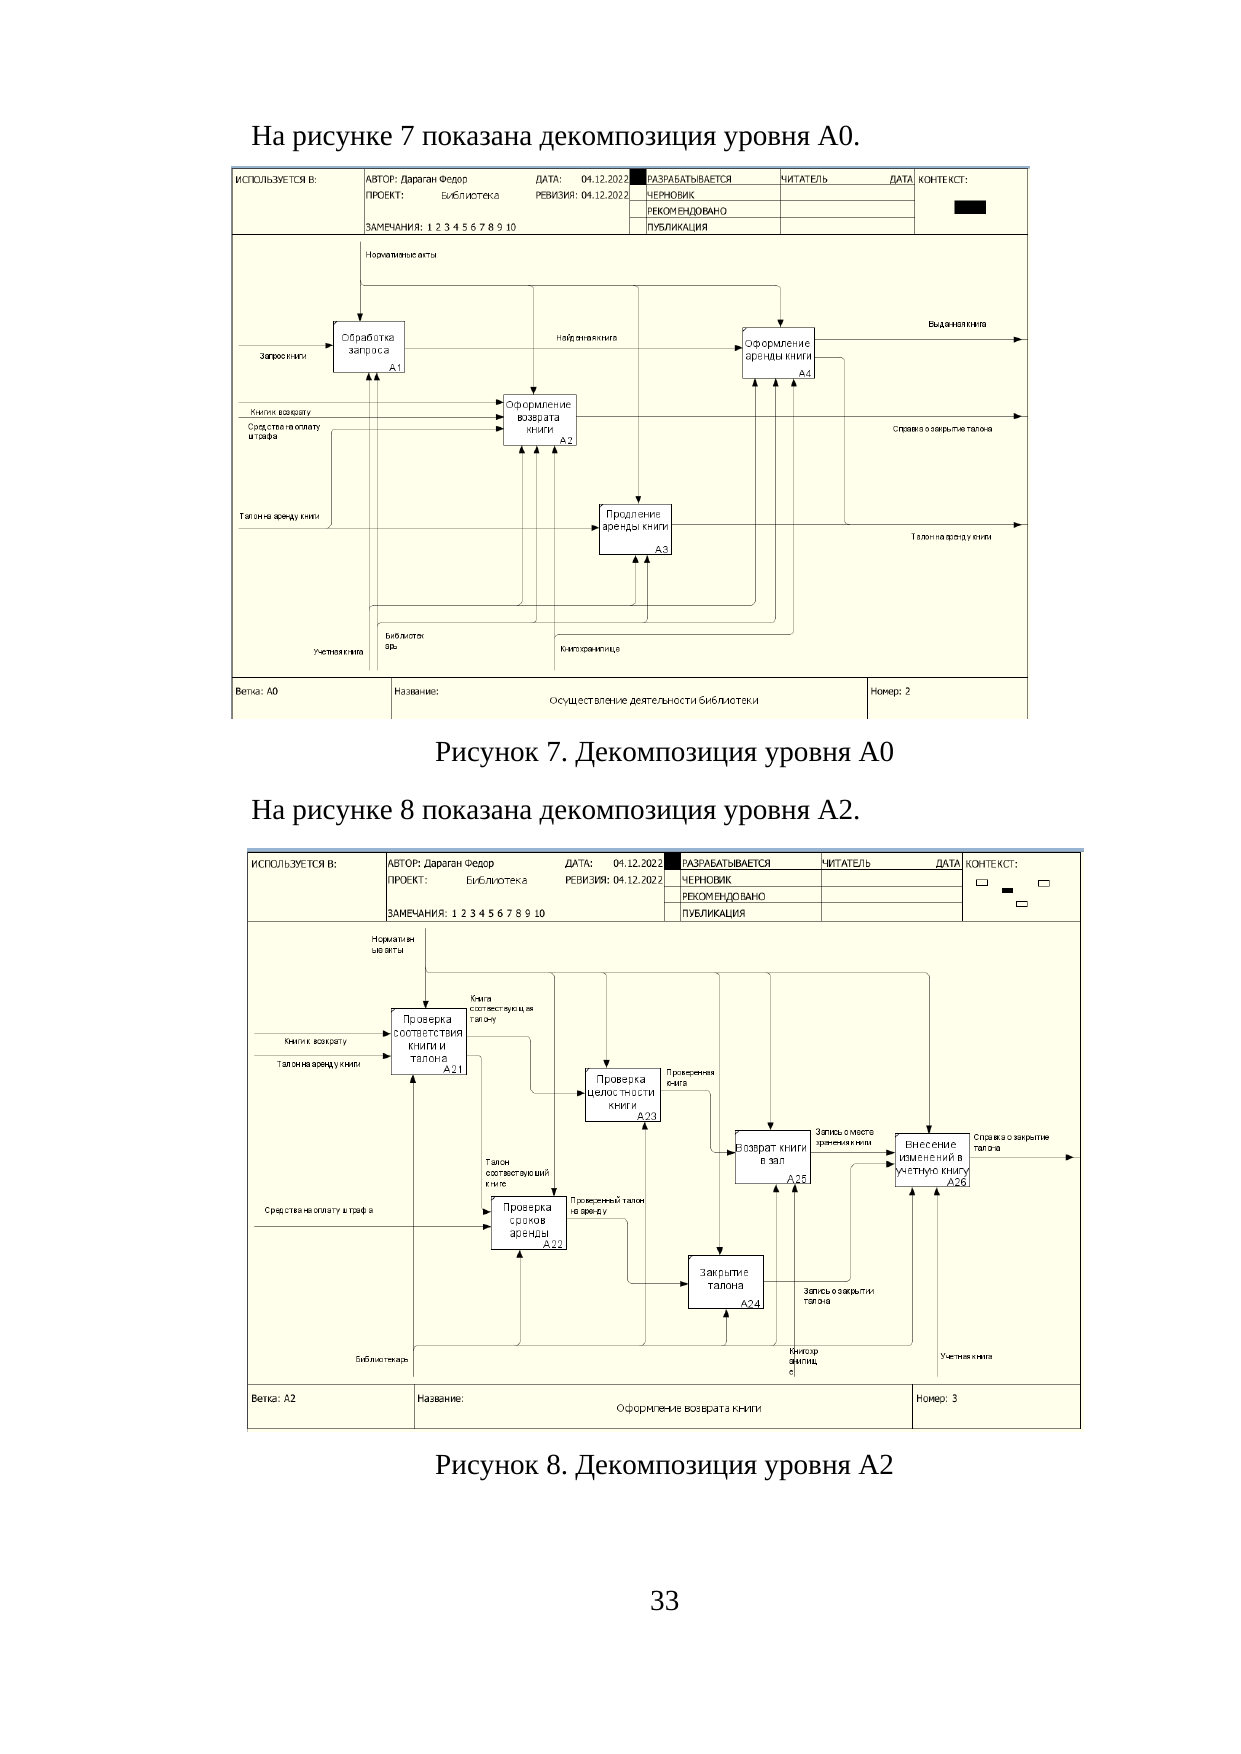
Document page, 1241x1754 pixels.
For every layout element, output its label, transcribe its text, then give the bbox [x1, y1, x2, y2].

text На рисунке 7 показана декомпозиция уровня А0. [177, 118, 1152, 152]
picture [244, 848, 1084, 1432]
text [1030, 167, 1152, 179]
text Рисунок 8. Декомпозиция уровня А2 [245, 1432, 1084, 1481]
text Рисунок 7. Декомпозиция уровня А0 [177, 179, 1152, 768]
text На рисунке 8 показана декомпозиция уровня А2. [177, 768, 1152, 826]
picture [230, 166, 1030, 719]
